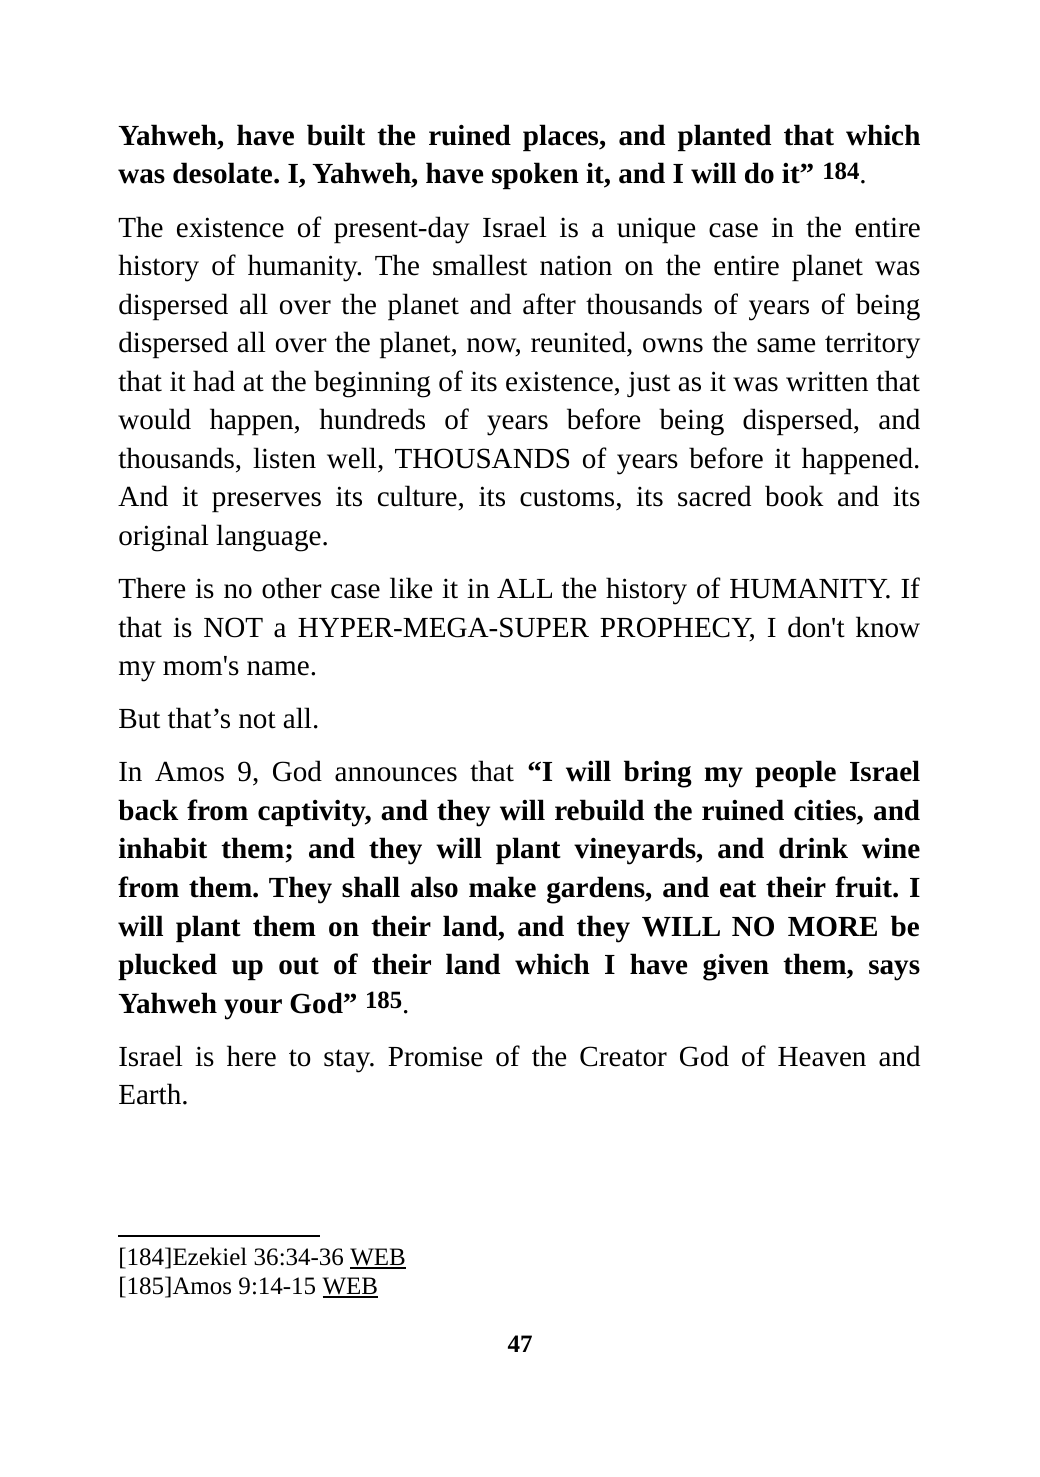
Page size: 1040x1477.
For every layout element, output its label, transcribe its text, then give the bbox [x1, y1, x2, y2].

text Ezekiel 36:34-36 WEB [118, 1242, 921, 1271]
text But that’s not all. [118, 701, 921, 735]
text Israel is here to stay. Promise of the Creator God of Heaven and Earth. [118, 1039, 921, 1111]
text Yahweh, have built the ruined places, and planted that which was desolate. I, Yahweh, have spoken it, and I will do it” . [118, 118, 921, 190]
text Amos 9:14-15 WEB [118, 1271, 921, 1300]
text There is no other case like it in ALL the history of HUMANITY. If that is NOT a HYPER-MEGA-SUPER PROPHECY, I don't know my mom's name. [118, 571, 921, 682]
text The existence of present-day Israel is a unique case in the entire history of humanity. The smallest nation on the entire planet was dispersed all over the planet and after thousands of years of being dispersed all over the planet, now, reunited, owns the same territory that it had at the beginning of its existence, just as it was written that would happen, hundreds of years before being dispersed, and thousands, listen well, THOUSANDS of years before it happened. And it preserves its culture, its customs, its sacred book and its original language. [118, 210, 921, 552]
text In Amos 9, God announces that “I will bring my people Israel back from captivity, and they will rebuild the ruined cities, and inhabit them; and they will plant vineyards, and drink wine from them. They shall also make gardens, and eat their fruit. I will plant them on their land, and they WILL NO MORE be plucked up out of their land which I have given them, says Yahweh your God” . [118, 754, 921, 1019]
